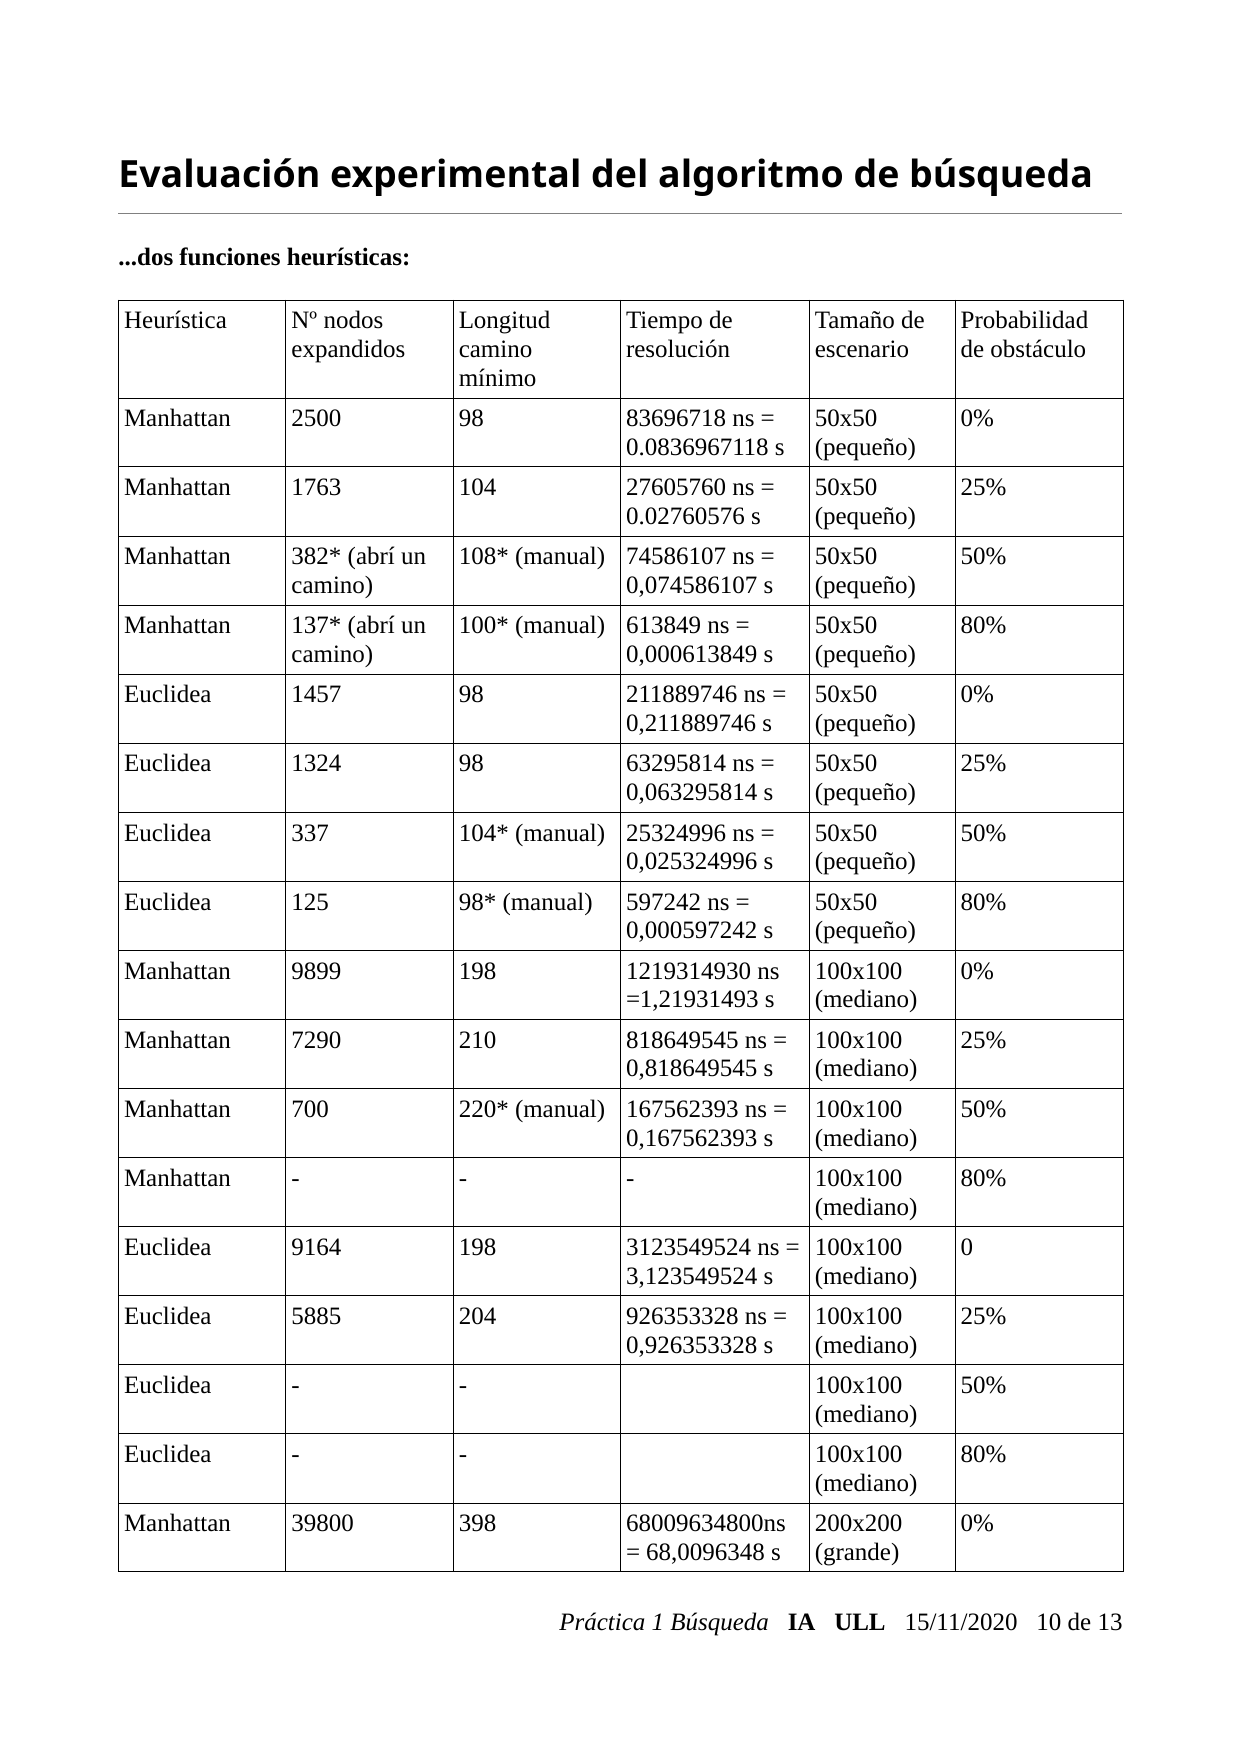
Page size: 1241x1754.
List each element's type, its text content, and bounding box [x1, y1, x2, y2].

table_cell 80% [956, 1434, 1123, 1502]
table_cell 0 [956, 1227, 1123, 1295]
table_cell 50% [956, 813, 1123, 881]
table_cell Euclidea [119, 1434, 285, 1502]
table_cell 80% [956, 882, 1123, 950]
table_cell 1219314930 ns =1,21931493 s [621, 951, 809, 1019]
table_cell Euclidea [119, 675, 285, 743]
table_cell 3123549524 ns = 3,123549524 s [621, 1227, 809, 1295]
table_cell 98 [454, 675, 620, 743]
table_cell 210 [454, 1020, 620, 1088]
table_cell 1324 [286, 744, 453, 812]
table_cell 25% [956, 1020, 1123, 1088]
table_cell - [286, 1158, 453, 1226]
table_cell 74586107 ns = 0,074586107 s [621, 537, 809, 604]
table_cell 100x100 (mediano) [810, 1296, 955, 1364]
table_cell 50x50 (pequeño) [810, 467, 955, 536]
table_cell 700 [286, 1089, 453, 1157]
table_header Heurística [119, 301, 285, 397]
text ...dos funciones heurísticas: [118, 242, 1122, 271]
table_cell 98* (manual) [454, 882, 620, 950]
table_cell Manhattan [119, 606, 285, 674]
table_cell 50x50 (pequeño) [810, 813, 955, 881]
table_cell 100x100 (mediano) [810, 1089, 955, 1157]
table_cell 104 [454, 467, 620, 536]
table_cell 104* (manual) [454, 813, 620, 881]
table_cell Euclidea [119, 1296, 285, 1364]
table_cell - [454, 1434, 620, 1502]
table_cell 50x50 (pequeño) [810, 537, 955, 604]
table_cell 198 [454, 951, 620, 1019]
table_cell 100x100 (mediano) [810, 1158, 955, 1226]
table_cell Manhattan [119, 467, 285, 536]
table_cell 100x100 (mediano) [810, 1020, 955, 1088]
table_cell 200x200 (grande) [810, 1504, 955, 1571]
table_cell 50x50 (pequeño) [810, 675, 955, 743]
table_cell 98 [454, 744, 620, 812]
table_cell Euclidea [119, 813, 285, 881]
table_cell - [454, 1365, 620, 1433]
table_cell 39800 [286, 1504, 453, 1571]
table_cell 167562393 ns = 0,167562393 s [621, 1089, 809, 1157]
text Evaluación experimental del algoritmo de búsqueda [118, 147, 1122, 198]
table_cell 220* (manual) [454, 1089, 620, 1157]
table_cell 50% [956, 1089, 1123, 1157]
table_cell 9164 [286, 1227, 453, 1295]
table_cell 100x100 (mediano) [810, 951, 955, 1019]
table_header Tiempo de resolución [621, 301, 809, 397]
table_cell 125 [286, 882, 453, 950]
table_cell 613849 ns = 0,000613849 s [621, 606, 809, 674]
table_cell - [621, 1158, 809, 1226]
table_cell 382* (abrí un camino) [286, 537, 453, 604]
table_cell 50x50 (pequeño) [810, 744, 955, 812]
table_cell 27605760 ns = 0.02760576 s [621, 467, 809, 536]
table_cell 9899 [286, 951, 453, 1019]
table_cell 80% [956, 1158, 1123, 1226]
table_cell 50x50 (pequeño) [810, 882, 955, 950]
table_cell Manhattan [119, 1089, 285, 1157]
table_cell Euclidea [119, 882, 285, 950]
table_cell 25% [956, 744, 1123, 812]
table_cell 7290 [286, 1020, 453, 1088]
table_cell 100* (manual) [454, 606, 620, 674]
table_cell 398 [454, 1504, 620, 1571]
table_cell 926353328 ns = 0,926353328 s [621, 1296, 809, 1364]
table_cell 1763 [286, 467, 453, 536]
table_cell 80% [956, 606, 1123, 674]
table_cell Manhattan [119, 537, 285, 604]
table_cell Manhattan [119, 399, 285, 466]
table_cell - [454, 1158, 620, 1226]
table_cell Manhattan [119, 951, 285, 1019]
table_cell 137* (abrí un camino) [286, 606, 453, 674]
table_cell 25324996 ns = 0,025324996 s [621, 813, 809, 881]
table_header Tamaño de escenario [810, 301, 955, 397]
table_cell 198 [454, 1227, 620, 1295]
table_cell 337 [286, 813, 453, 881]
table_cell 211889746 ns = 0,211889746 s [621, 675, 809, 743]
table_cell 108* (manual) [454, 537, 620, 604]
table_cell 68009634800ns = 68,0096348 s [621, 1504, 809, 1571]
table_cell [621, 1434, 809, 1502]
table_cell 0% [956, 399, 1123, 466]
table_cell 98 [454, 399, 620, 466]
table_cell Manhattan [119, 1158, 285, 1226]
table_cell - [286, 1434, 453, 1502]
table_cell 2500 [286, 399, 453, 466]
table_cell 50x50 (pequeño) [810, 399, 955, 466]
table_cell 100x100 (mediano) [810, 1365, 955, 1433]
table_header Probabilidad de obstáculo [956, 301, 1123, 397]
table_cell Manhattan [119, 1020, 285, 1088]
table_cell 0% [956, 1504, 1123, 1571]
table_cell 50x50 (pequeño) [810, 606, 955, 674]
table_cell 0% [956, 675, 1123, 743]
table_cell 597242 ns = 0,000597242 s [621, 882, 809, 950]
table_cell 50% [956, 1365, 1123, 1433]
table_cell Manhattan [119, 1504, 285, 1571]
table_cell 818649545 ns = 0,818649545 s [621, 1020, 809, 1088]
table_header Nº nodos expandidos [286, 301, 453, 397]
table_cell 83696718 ns = 0.0836967118 s [621, 399, 809, 466]
table_cell 25% [956, 467, 1123, 536]
table_cell Euclidea [119, 744, 285, 812]
table_cell 100x100 (mediano) [810, 1227, 955, 1295]
table_cell Euclidea [119, 1365, 285, 1433]
table_header Longitud camino mínimo [454, 301, 620, 397]
table_cell - [286, 1365, 453, 1433]
table_cell 204 [454, 1296, 620, 1364]
table_cell Euclidea [119, 1227, 285, 1295]
table_cell 1457 [286, 675, 453, 743]
table_cell 25% [956, 1296, 1123, 1364]
table_cell 0% [956, 951, 1123, 1019]
table_cell 63295814 ns = 0,063295814 s [621, 744, 809, 812]
table_cell 5885 [286, 1296, 453, 1364]
table_cell 50% [956, 537, 1123, 604]
table_cell [621, 1365, 809, 1433]
table_cell 100x100 (mediano) [810, 1434, 955, 1502]
